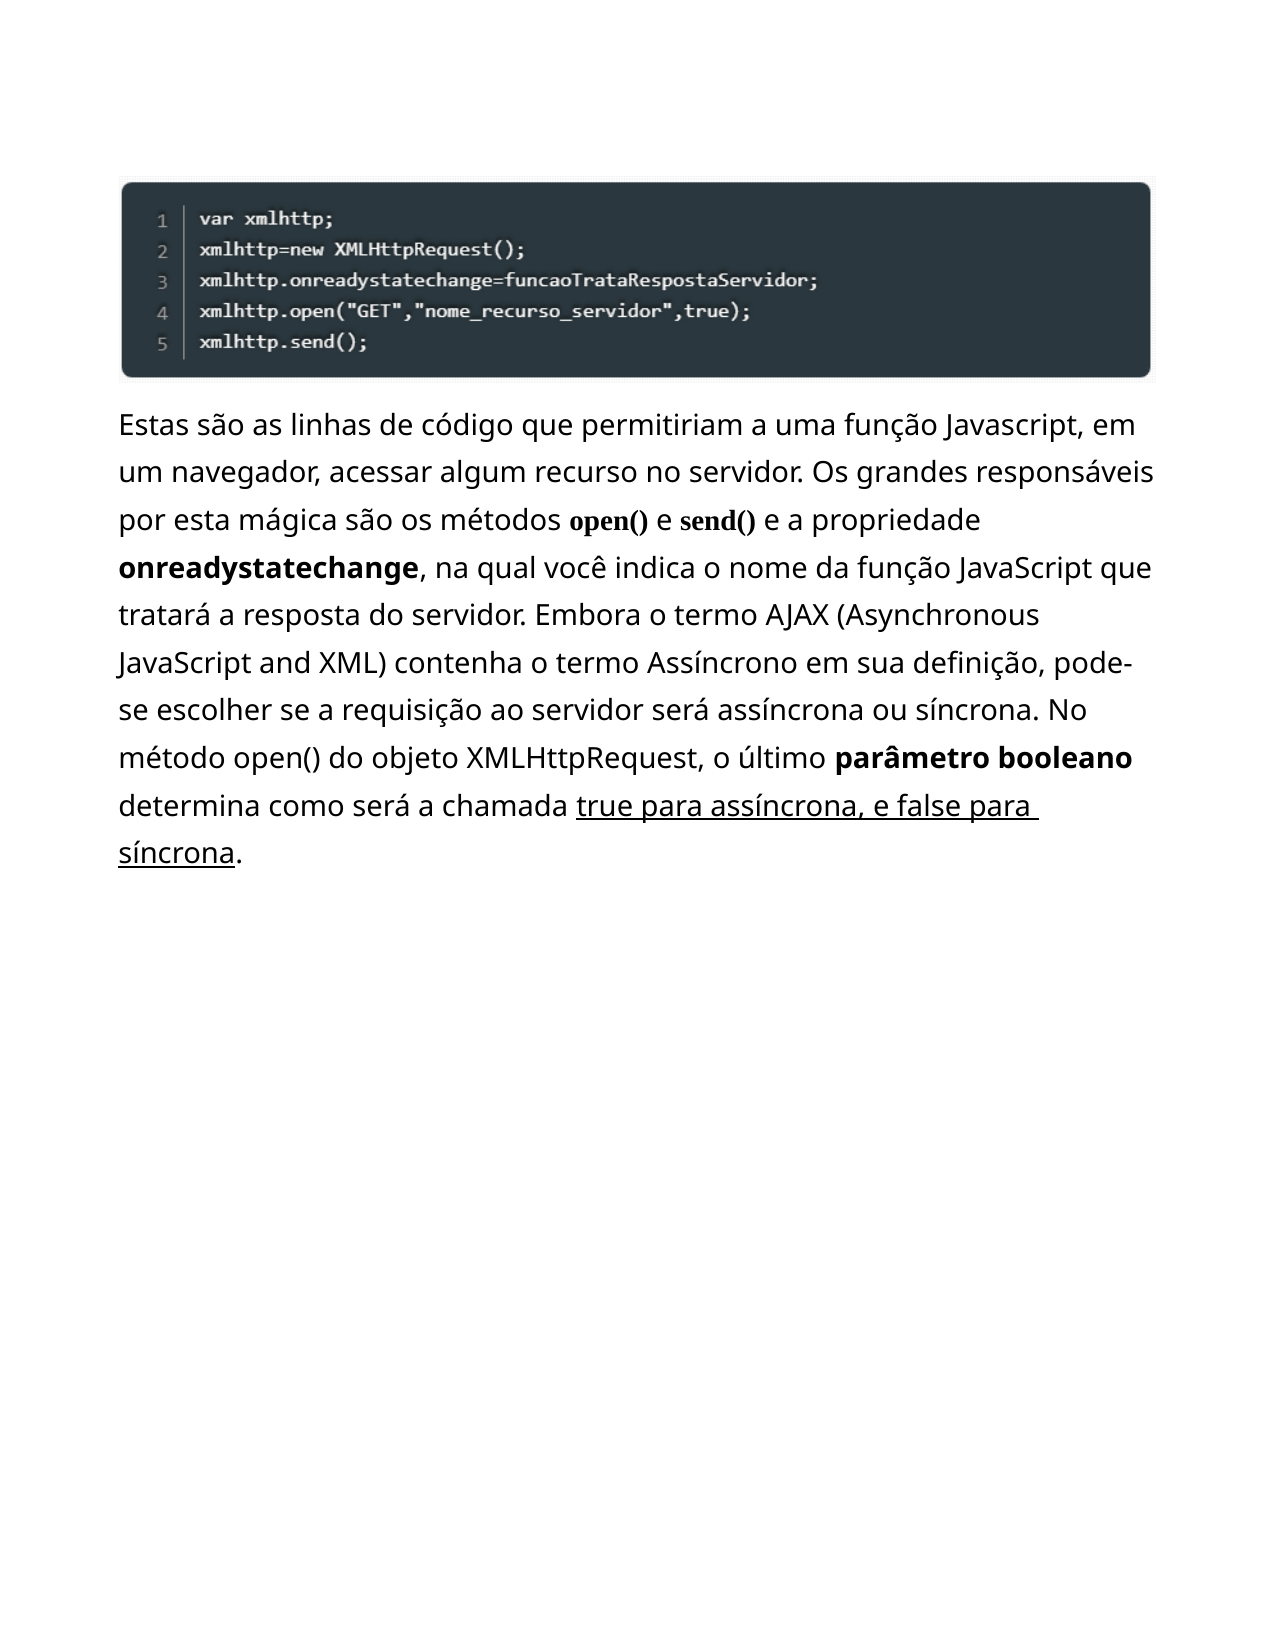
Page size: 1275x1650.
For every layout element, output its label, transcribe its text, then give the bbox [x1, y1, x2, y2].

text Estas são as linhas de código que permitiriam a uma função Javascript, em um navegador, acessar algum recurso no servidor. Os grandes responsáveis por esta mágica são os métodos open() e send() e a propriedade onreadystatechange, na qual você indica o nome da função JavaScript que tratará a resposta do servidor. Embora o termo AJAX (Asynchronous JavaScript and XML) contenha o termo Assíncrono em sua definição, pode-se escolher se a requisição ao servidor será assíncrona ou síncrona. No método open() do objeto XMLHttpRequest, o último parâmetro booleano determina como será a chamada true para assíncrona, e false para síncrona. [118, 404, 1157, 872]
picture [118, 176, 1157, 384]
